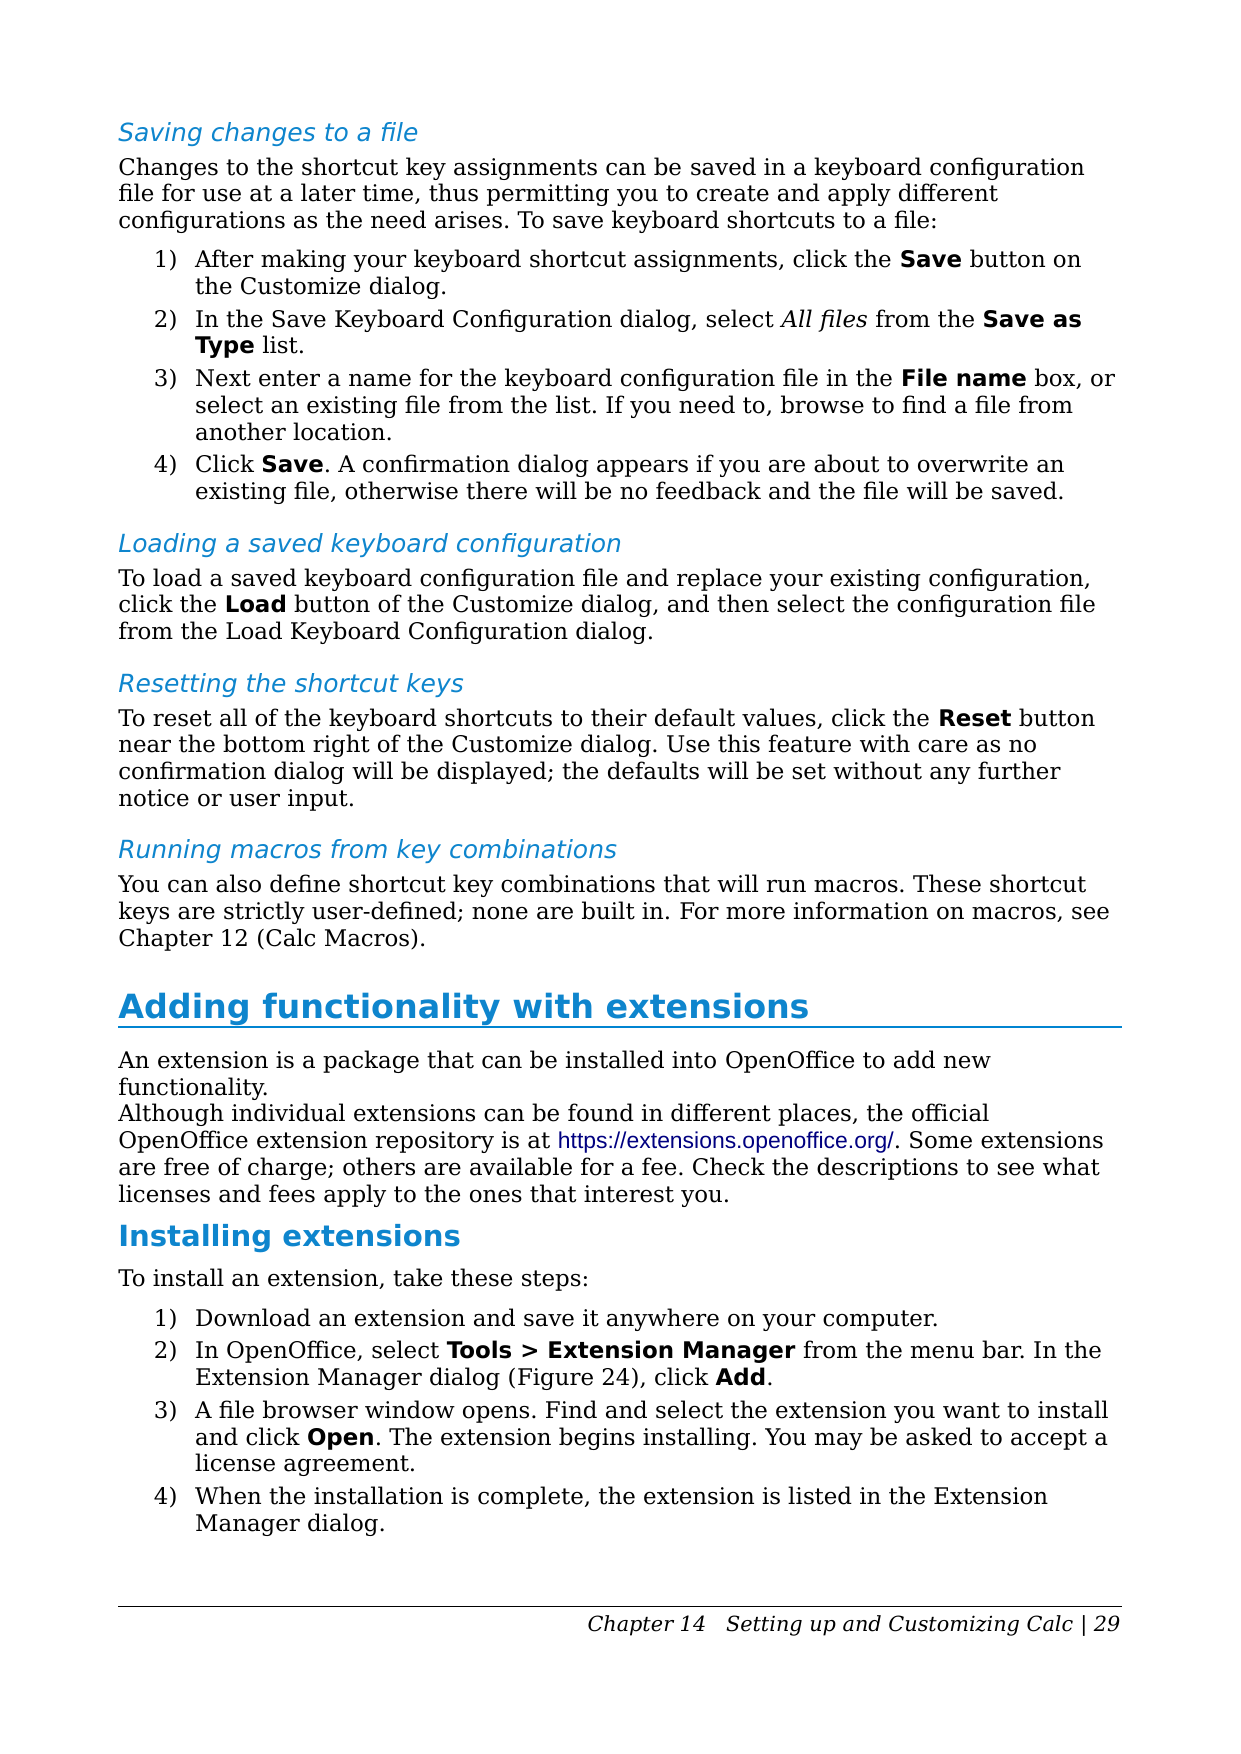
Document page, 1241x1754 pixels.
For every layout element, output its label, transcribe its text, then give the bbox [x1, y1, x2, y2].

subtitle Loading a saved keyboard configuration [118, 529, 1122, 558]
text You can also define shortcut key combinations that will run macros. These shortcut keys are strictly user-defined; none are built in. For more information on macros, see Chapter 12 (Calc Macros). [118, 871, 1122, 951]
list Download an extension and save it anywhere on your computer. [177, 1305, 1122, 1331]
subtitle Saving changes to a file [118, 118, 1122, 147]
list In OpenOffice, select Tools > Extension Manager from the menu bar. In the Extension Manager dialog (Figure 24), click Add. [177, 1338, 1122, 1391]
subtitle Installing extensions [118, 1219, 1122, 1253]
subtitle Running macros from key combinations [118, 836, 1122, 865]
list After making your keyboard shortcut assignments, click the Save button on the Customize dialog. [177, 246, 1122, 299]
list A file browser window opens. Find and select the extension you want to install and click Open. The extension begins installing. You may be asked to accept a license agreement. [177, 1397, 1122, 1477]
text Although individual extensions can be found in different places, the official OpenOffice extension repository is at https://extensions.openoffice.org/. Some extensions are free of charge; others are available for a fee. Check the descriptions to see what licenses and fees apply to the ones that interest you. [118, 1101, 1122, 1207]
list Click Save. A confirmation dialog appears if you are about to overwrite an existing file, otherwise there will be no feedback and the file will be saved. [177, 452, 1122, 505]
text To reset all of the keyboard shortcuts to their default values, click the Reset button near the bottom right of the Customize dialog. Use this feature with care as no confirmation dialog will be displayed; the defaults will be set without any further notice or user input. [118, 705, 1122, 811]
list When the installation is complete, the extension is listed in the Extension Manager dialog. [177, 1483, 1122, 1537]
subtitle Resetting the shortcut keys [118, 669, 1122, 698]
text Changes to the shortcut key assignments can be saved in a keyboard configuration file for use at a later time, thus permitting you to create and apply different configurations as the need arises. To save keyboard shortcuts to a file: [118, 154, 1122, 234]
list Next enter a name for the keyboard configuration file in the File name box, or select an existing file from the list. If you need to, browse to find a file from another location. [177, 365, 1122, 445]
subtitle Adding functionality with extensions [118, 987, 1122, 1026]
text An extension is a package that can be installed into OpenOffice to add new functionality. [118, 1047, 1122, 1101]
text To load a saved keyboard configuration file and replace your existing configuration, click the Load button of the Customize dialog, and then select the configuration file from the Load Keyboard Configuration dialog. [118, 565, 1122, 645]
list In the Save Keyboard Configuration dialog, select All files from the Save as Type list. [177, 306, 1122, 359]
text To install an extension, take these steps: [118, 1266, 1122, 1292]
